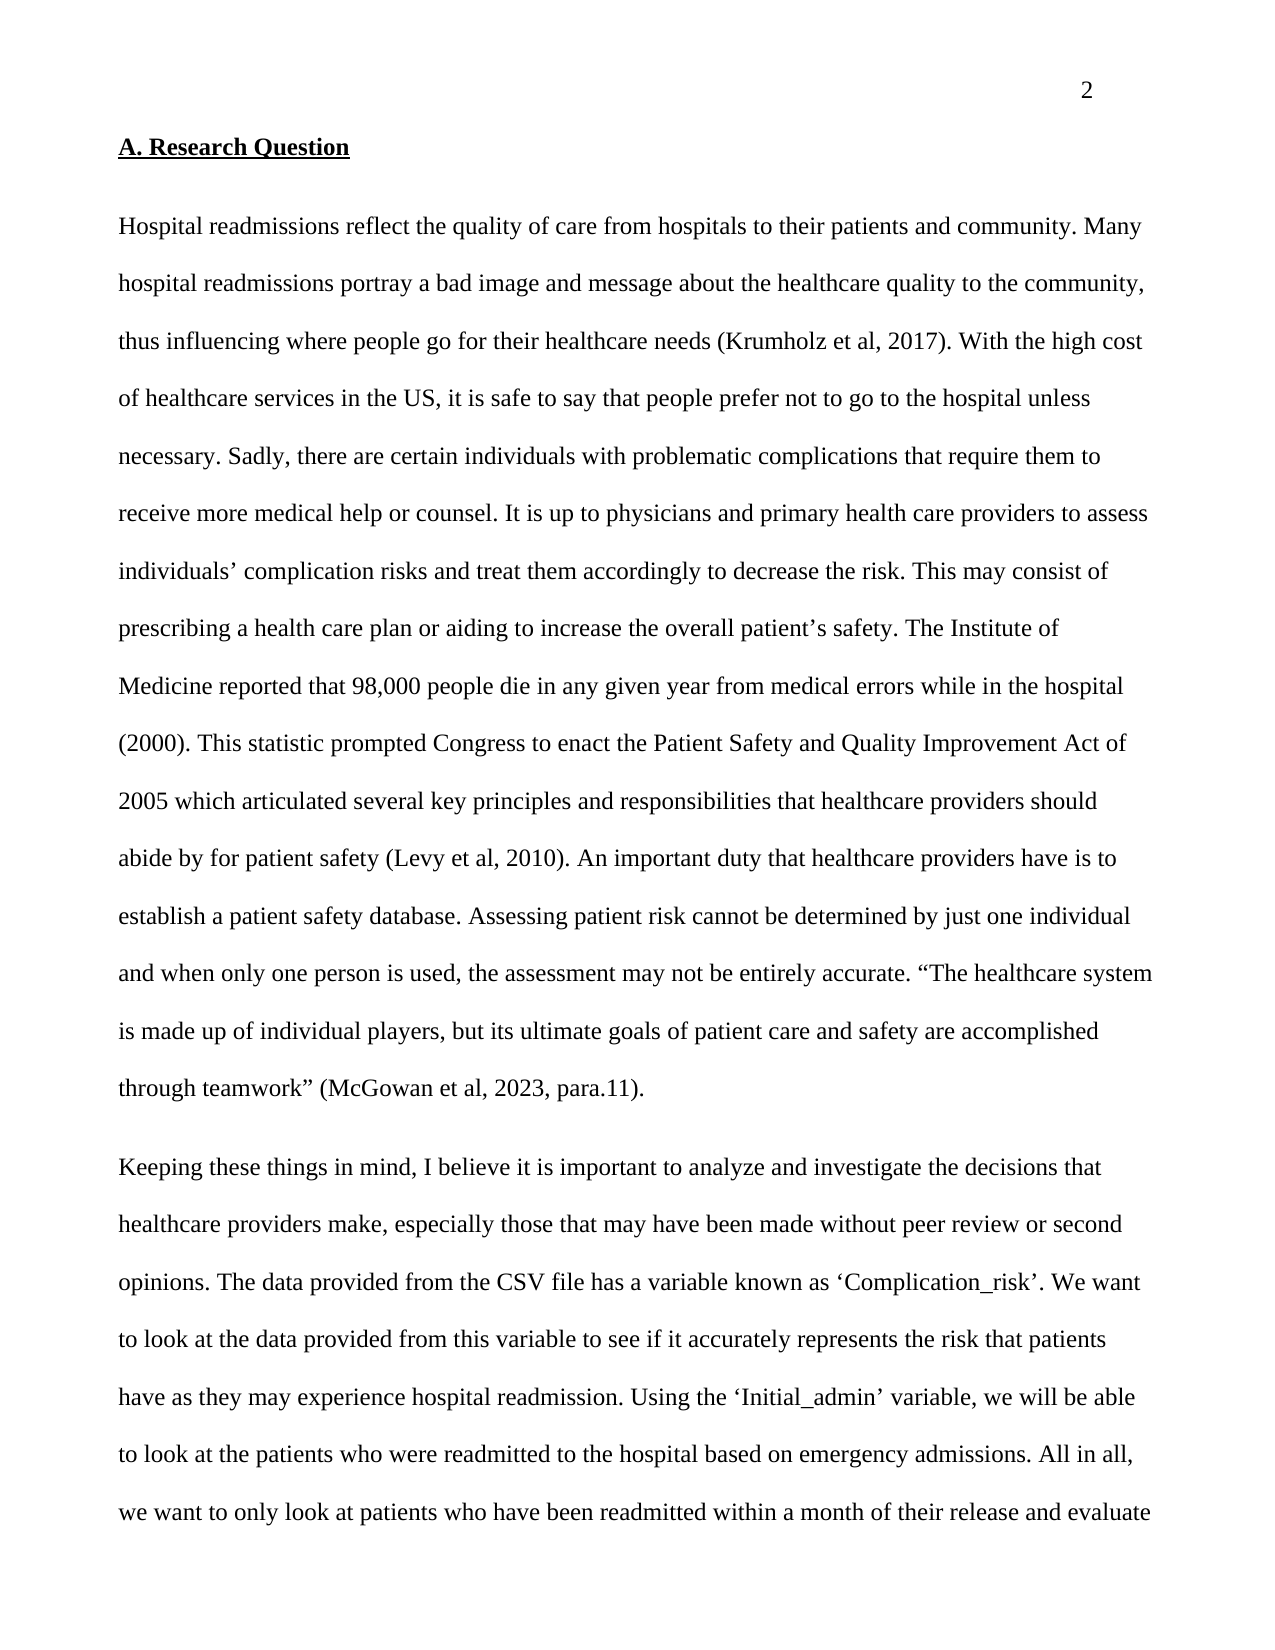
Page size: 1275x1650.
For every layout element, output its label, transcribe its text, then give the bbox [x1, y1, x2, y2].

text Hospital readmissions reflect the quality of care from hospitals to their patients and community. Many hospital readmissions portray a bad image and message about the healthcare quality to the community, thus influencing where people go for their healthcare needs (Krumholz et al, 2017). With the high cost of healthcare services in the US, it is safe to say that people prefer not to go to the hospital unless necessary. Sadly, there are certain individuals with problematic complications that require them to receive more medical help or counsel. It is up to physicians and primary health care providers to assess individuals’ complication risks and treat them accordingly to decrease the risk. This may consist of prescribing a health care plan or aiding to increase the overall patient’s safety. The Institute of Medicine reported that 98,000 people die in any given year from medical errors while in the hospital (2000). This statistic prompted Congress to enact the Patient Safety and Quality Improvement Act of 2005 which articulated several key principles and responsibilities that healthcare providers should abide by for patient safety (Levy et al, 2010). An important duty that healthcare providers have is to establish a patient safety database. Assessing patient risk cannot be determined by just one individual and when only one person is used, the assessment may not be entirely accurate. “The healthcare system is made up of individual players, but its ultimate goals of patient care and safety are accomplished through teamwork” (McGowan et al, 2023, para.11). [118, 211, 1157, 1102]
text A. Research Question [118, 132, 1157, 161]
text Keeping these things in mind, I believe it is important to analyze and investigate the decisions that healthcare providers make, especially those that may have been made without peer review or second opinions. The data provided from the CSV file has a variable known as ‘Complication_risk’. We want to look at the data provided from this variable to see if it accurately represents the risk that patients have as they may experience hospital readmission. Using the ‘Initial_admin’ variable, we will be able to look at the patients who were readmitted to the hospital based on emergency admissions. All in all, we want to only look at patients who have been readmitted within a month of their release and evaluate [118, 1152, 1157, 1525]
